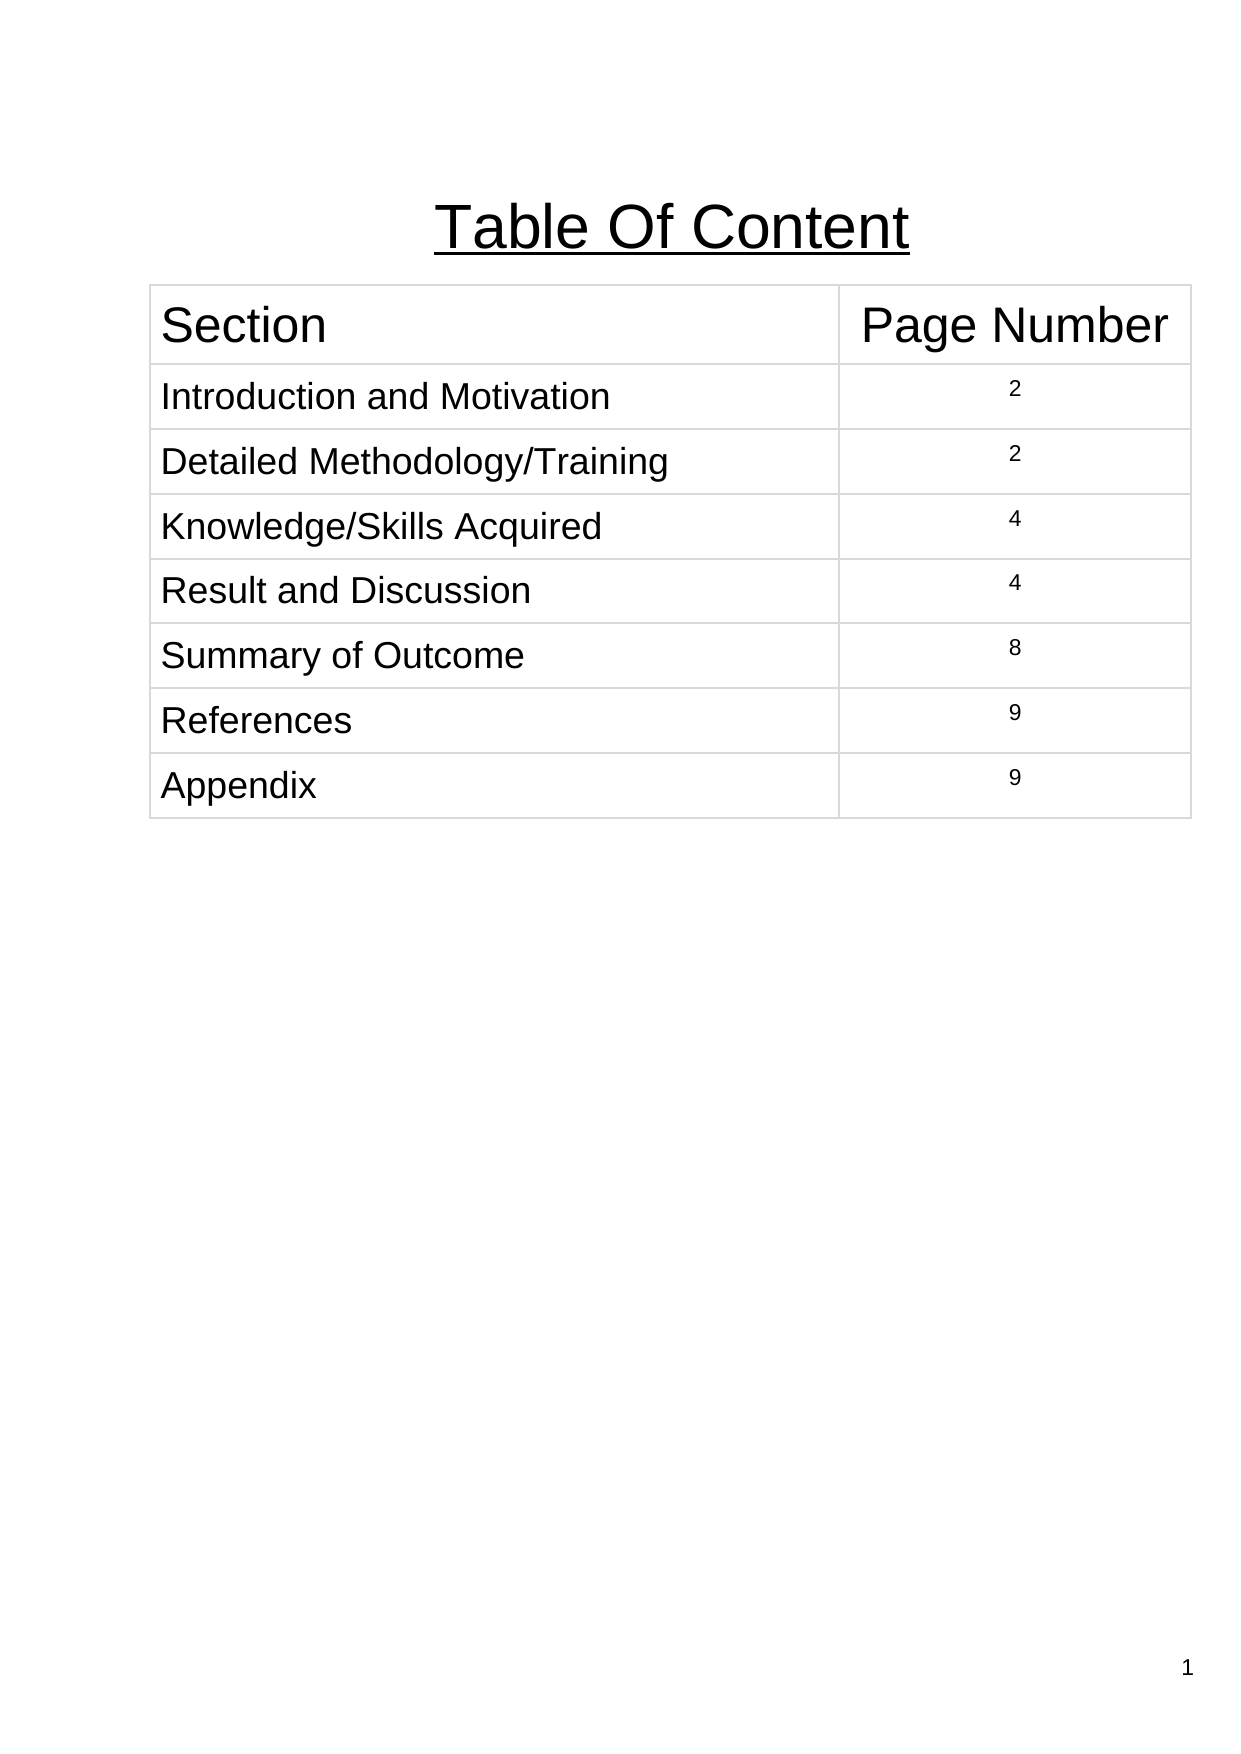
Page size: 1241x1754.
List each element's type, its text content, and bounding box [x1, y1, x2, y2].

table_cell 2 [840, 365, 1190, 428]
table_cell Summary of Outcome [151, 624, 838, 687]
table_cell Introduction and Motivation [151, 365, 838, 428]
table_cell 9 [840, 754, 1190, 817]
subtitle Table Of Content [150, 192, 1194, 261]
table_cell 4 [840, 560, 1190, 622]
table_cell 4 [840, 495, 1190, 557]
table_cell 8 [840, 624, 1190, 687]
table_header Page Number [840, 286, 1190, 363]
table_cell References [151, 689, 838, 752]
table_cell 2 [840, 430, 1190, 493]
table_cell Detailed Methodology/Training [151, 430, 838, 493]
table_cell Result and Discussion [151, 560, 838, 622]
table_cell 9 [840, 689, 1190, 752]
table_header Section [151, 286, 838, 363]
table_cell Knowledge/Skills Acquired [151, 495, 838, 557]
table_cell Appendix [151, 754, 838, 817]
